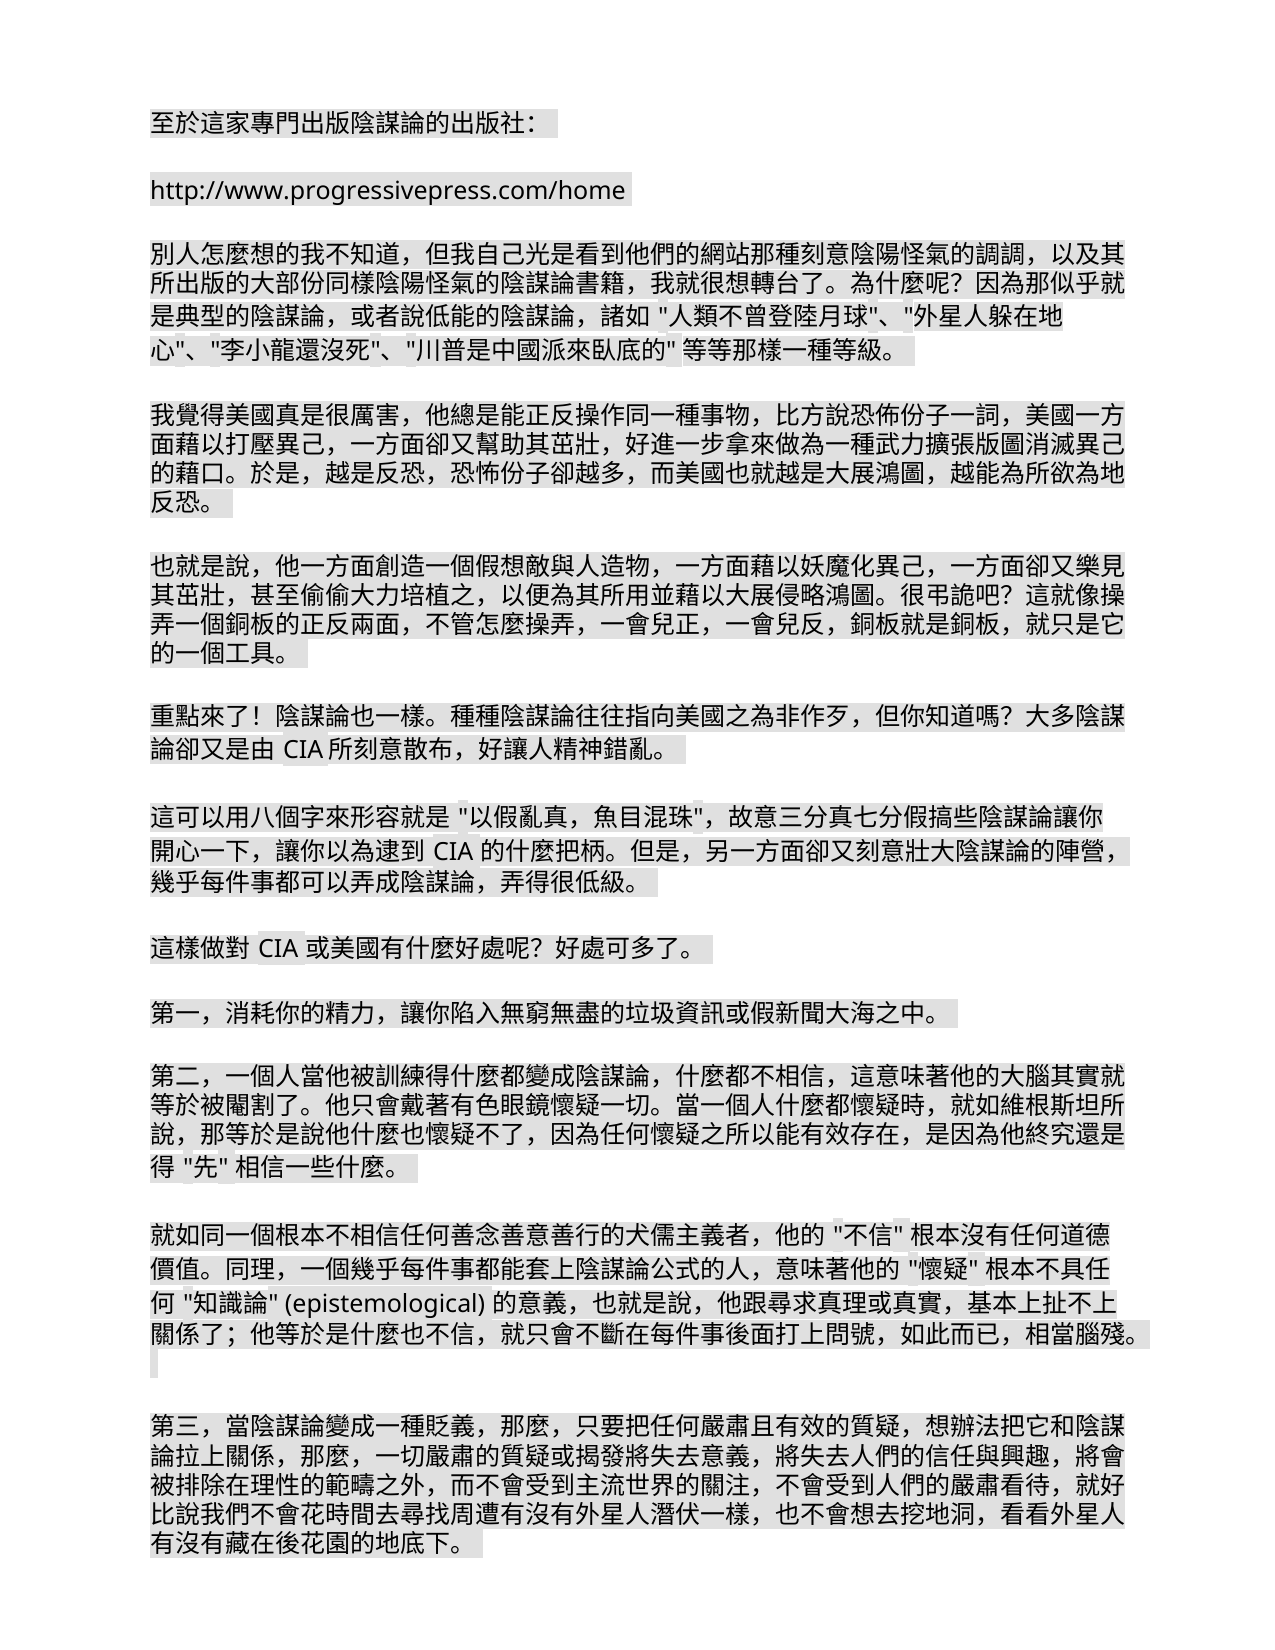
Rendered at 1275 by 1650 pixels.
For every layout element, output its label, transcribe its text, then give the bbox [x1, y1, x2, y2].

text 卡韓政變 (144)：陰謀論之陽謀 陳真 2019. 08. 14. 我之所以提到Udo Ulfkotte的那本書 "Journalists for Hire: How the CIA Buys the News"，是因為台灣最近拼命炒作所謂中資、紅媒等問題，甚至進行司法打壓，感覺實在很荒唐。 第一，台灣的媒體根本就是由美國所全盤操控，僅僅中時例外，它媽的連這麼一丁點根本微不足道的例外，也要趕盡殺絕嗎？ 第二，人渣黨及其文人走狗們 (比方說所謂社民黨)，總是喜歡講得好像除了中時之外，所有媒體都很清純似的。我覺得，要搞鬥爭就鬥爭，別客氣，但別睜眼說瞎話，因為那很低級很低能。 比方說，人渣黨據說迫害黃智賢的節目(我不清楚如何個迫害法)，號稱愛好民主自由的社民黨及其范主席(？)，面對打壓言論自由的指控，居然說，"如果 (該節目或黃智賢) 有拿錢，那就另當別論"，亦即如果有拿錢就可以打壓的意思。這不就是存心鬼扯蛋嗎？言論自由是這樣嗎？ 如果這鬼話成立，那麼，全台灣所有媒體都應該繩之以法才對，特別是綠媒，應該立即強迫關閉，因為他們不折不扣就是美國 CIA 的傳聲筒。他們根本不是新聞媒體，而是政治宣傳機構兼假新聞造謠中心，整天幹的就是根本天理不容、造謠抹黑、挑撥仇中反華的犯罪行為。 我這文章有兩個重點，此其一。 其次是關於陰謀論。我不太想講這東西，忍不住姑且一說。 首先，我完全不相信 Udo Ulfkotte 的 "Journalists for Hire: How the CIA Buys the News" 之英文版的出版過程只是這樣那樣。比方說，我不相信版權僅僅只是單純地賣給什麼 "PROGRESSIVE PRESS"，一家來路不明、似乎是專門出版所謂陰謀論的出版社。我是說，CIA連作者都敢殺了，它會對於這樣一本暢銷書的英文版之出版，無動於衷？袖手旁觀而不介入？ 我也不相信這家出版社僅僅只是一家出版社。我是說，它很神秘，很另類，絕不單純。我沒有證據不敢亂說，我只能說我就是不相信；我不相信一本在德國的暢銷書，一位如此著名的作者之死於非命，它的英文版卻乏人問津？而只能賣給一家有夠奇怪的什麼陰謀論出版社？而且，既然都還沒出版，網路卻有在賣你根本買不到的幽靈版？ 我也不相信這本暢銷書會落魄到根本沒有人願意出資出版，只好在網路上三塊五毛地向大眾進行預售募款？ 總之，雖然我不知道真相為何，但我就是不相信市面上這些 "官方" 說法。 至於這家專門出版陰謀論的出版社： http://www.progressivepress.com/home 別人怎麼想的我不知道，但我自己光是看到他們的網站那種刻意陰陽怪氣的調調，以及其所出版的大部份同樣陰陽怪氣的陰謀論書籍，我就很想轉台了。為什麼呢？因為那似乎就是典型的陰謀論，或者說低能的陰謀論，諸如 "人類不曾登陸月球"、"外星人躲在地心"、"李小龍還沒死"、"川普是中國派來臥底的" 等等那樣一種等級。 我覺得美國真是很厲害，他總是能正反操作同一種事物，比方說恐佈份子一詞，美國一方面藉以打壓異己，一方面卻又幫助其茁壯，好進一步拿來做為一種武力擴張版圖消滅異己的藉口。於是，越是反恐，恐怖份子卻越多，而美國也就越是大展鴻圖，越能為所欲為地反恐。 也就是說，他一方面創造一個假想敵與人造物，一方面藉以妖魔化異己，一方面卻又樂見其茁壯，甚至偷偷大力培植之，以便為其所用並藉以大展侵略鴻圖。很弔詭吧？這就像操弄一個銅板的正反兩面，不管怎麼操弄，一會兒正，一會兒反，銅板就是銅板，就只是它的一個工具。 重點來了！陰謀論也一樣。種種陰謀論往往指向美國之為非作歹，但你知道嗎？大多陰謀論卻又是由 CIA所刻意散布，好讓人精神錯亂。 這可以用八個字來形容就是 "以假亂真，魚目混珠"，故意三分真七分假搞些陰謀論讓你開心一下，讓你以為逮到 CIA 的什麼把柄。但是，另一方面卻又刻意壯大陰謀論的陣營，幾乎每件事都可以弄成陰謀論，弄得很低級。 這樣做對 CIA 或美國有什麼好處呢？好處可多了。 第一，消耗你的精力，讓你陷入無窮無盡的垃圾資訊或假新聞大海之中。 第二，一個人當他被訓練得什麼都變成陰謀論，什麼都不相信，這意味著他的大腦其實就等於被閹割了。他只會戴著有色眼鏡懷疑一切。當一個人什麼都懷疑時，就如維根斯坦所說，那等於是說他什麼也懷疑不了，因為任何懷疑之所以能有效存在，是因為他終究還是得 "先" 相信一些什麼。 就如同一個根本不相信任何善念善意善行的犬儒主義者，他的 "不信" 根本沒有任何道德價值。同理，一個幾乎每件事都能套上陰謀論公式的人，意味著他的 "懷疑" 根本不具任何 "知識論" (epistemological) 的意義，也就是說，他跟尋求真理或真實，基本上扯不上關係了；他等於是什麼也不信，就只會不斷在每件事後面打上問號，如此而已，相當腦殘。 第三，當陰謀論變成一種貶義，那麼，只要把任何嚴肅且有效的質疑，想辦法把它和陰謀論拉上關係，那麼，一切嚴肅的質疑或揭發將失去意義，將失去人們的信任與興趣，將會被排除在理性的範疇之外，而不會受到主流世界的關注，不會受到人們的嚴肅看待，就好比說我們不會花時間去尋找周遭有沒有外星人潛伏一樣，也不會想去挖地洞，看看外星人有沒有藏在後花園的地底下。 簡單這麼說，CIA所致力推廣的就是陰謀論，三分真七分假，刻意容許三分真相的揭露，卻足以鈍化愚化人們的腦袋，使之腦殘，使之喪失探索真實、明辨是非的能力與意願，以便掩飾另外那七分真正致命的謊言。三分真的謊言畢竟最可怕。 情治單位散發假新聞真情報往往也是這樣，假裝弄些不具殺傷力的假破綻，好讓人失去戒心，以為無關緊要，以便偷渡另外那七分的真實。 綜合以上，這也是為什麼我向來盡量不跟陰謀論沾上邊的原因，因為這詞及其正反操作，基本上就是一種極其卑鄙的陽謀。 說點題外話，但仍有其相似性。我有時看到一些不知道為什麼很喜歡哲學的蠢材，他們往往很喜歡思考，但他們的思考方式幾乎就是在每個句子後面畫上問號，彷彿這樣就是在思考，彷彿這樣就是一個懷疑主義者。 我記得20 年前寫過幾篇文字，標題是："懷疑一切是不對的"、"懷疑一切是不可能的"。懷疑主義並不是把每個句子後面都畫上問號，那是腦殘，不是懷疑。陰謀論也一樣。 最好的作法是：揚棄陰謀論。因為它探索真實或真相的能力與價值，遠低於它所帶來的傷害，包括愚化與愚弄效果及混淆視聽。 [150, 75, 1125, 1558]
